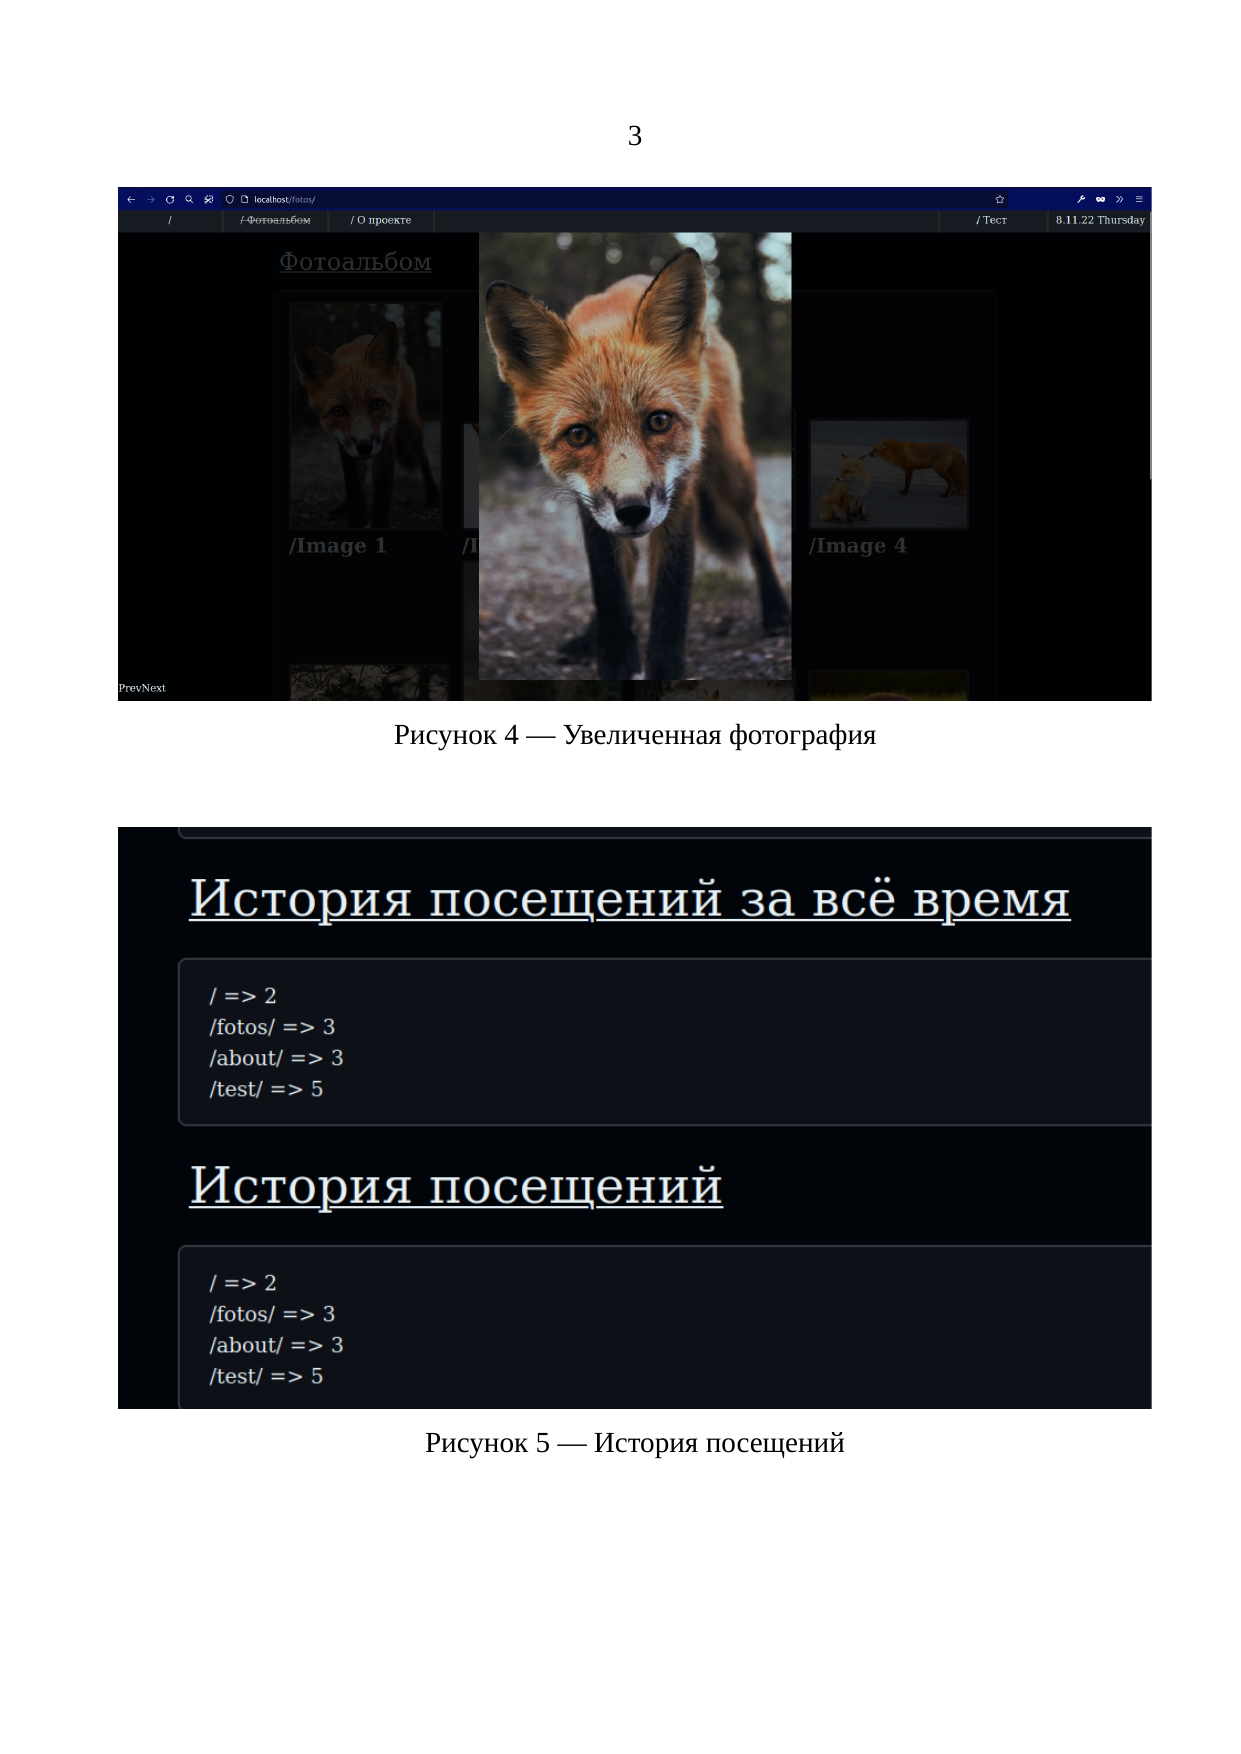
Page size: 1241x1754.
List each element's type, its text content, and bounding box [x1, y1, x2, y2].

text Рисунок 5 — История посещений [118, 1409, 1152, 1459]
text Рисунок 4 — Увеличенная фотография [118, 701, 1152, 751]
picture [118, 187, 1152, 701]
picture [118, 827, 1152, 1409]
